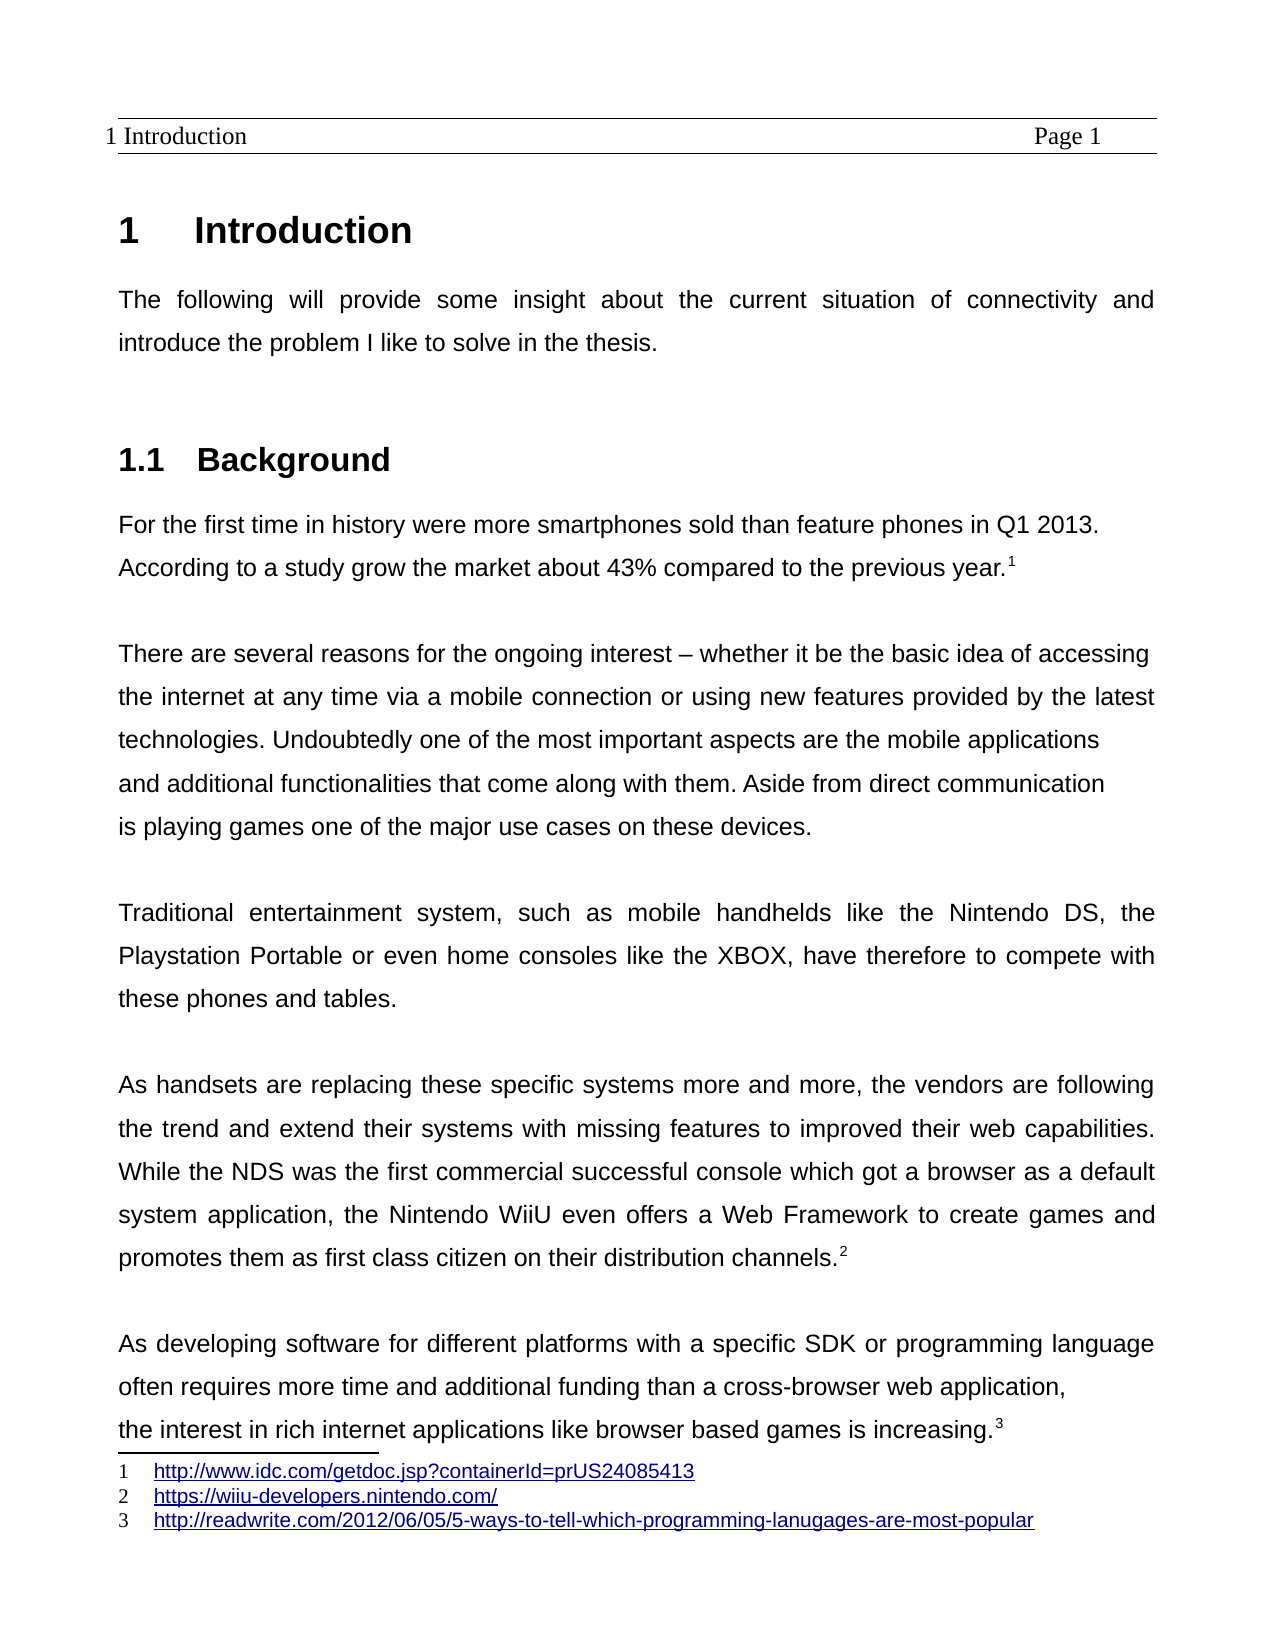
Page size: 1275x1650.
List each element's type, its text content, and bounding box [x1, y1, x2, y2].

text is playing games one of the major use cases on these devices. [118, 812, 1157, 840]
text As handsets are replacing these specific systems more and more, the vendors are following the trend and extend their systems with missing features to improved their web capabilities. While the NDS was the first commercial successful console which got a browser as a default system application, the Nintendo WiiU even offers a Web Framework to create games and promotes them as first class citizen on their distribution channels. [118, 1070, 1157, 1272]
text the internet at any time via a mobile connection or using new features provided by the latest technologies. Undoubtedly one of the most important aspects are the mobile applications [118, 682, 1157, 754]
text The following will provide some insight about the current situation of connectivity and introduce the problem I like to solve in the thesis. [118, 285, 1157, 357]
text http://readwrite.com/2012/06/05/5-ways-to-tell-which-programming-lanugages-are-most-popular [118, 1508, 1157, 1532]
text https://wiiu-developers.nintendo.com/ [118, 1483, 1157, 1508]
text For the first time in history were more smartphones sold than feature phones in Q1 2013. [118, 510, 1157, 538]
text Traditional entertainment system, such as mobile handhelds like the Nintendo DS, the Playstation Portable or even home consoles like the XBOX, have therefore to compete with these phones and tables. [118, 898, 1157, 1013]
text http://www.idc.com/getdoc.jsp?containerId=prUS24085413 [118, 1459, 1157, 1483]
text and additional functionalities that come along with them. Aside from direct communication [118, 768, 1157, 797]
text There are several reasons for the ongoing interest – whether it be the basic idea of accessing [118, 639, 1157, 668]
text As developing software for different platforms with a specific SDK or programming language often requires more time and additional funding than a cross-browser web application, [118, 1329, 1157, 1401]
subtitle 1.1 Background [118, 440, 1157, 478]
text According to a study grow the market about 43% compared to the previous year. [118, 553, 1157, 582]
subtitle 1 Introduction [118, 208, 1157, 251]
text the interest in rich internet applications like browser based games is increasing. [118, 1415, 1157, 1444]
